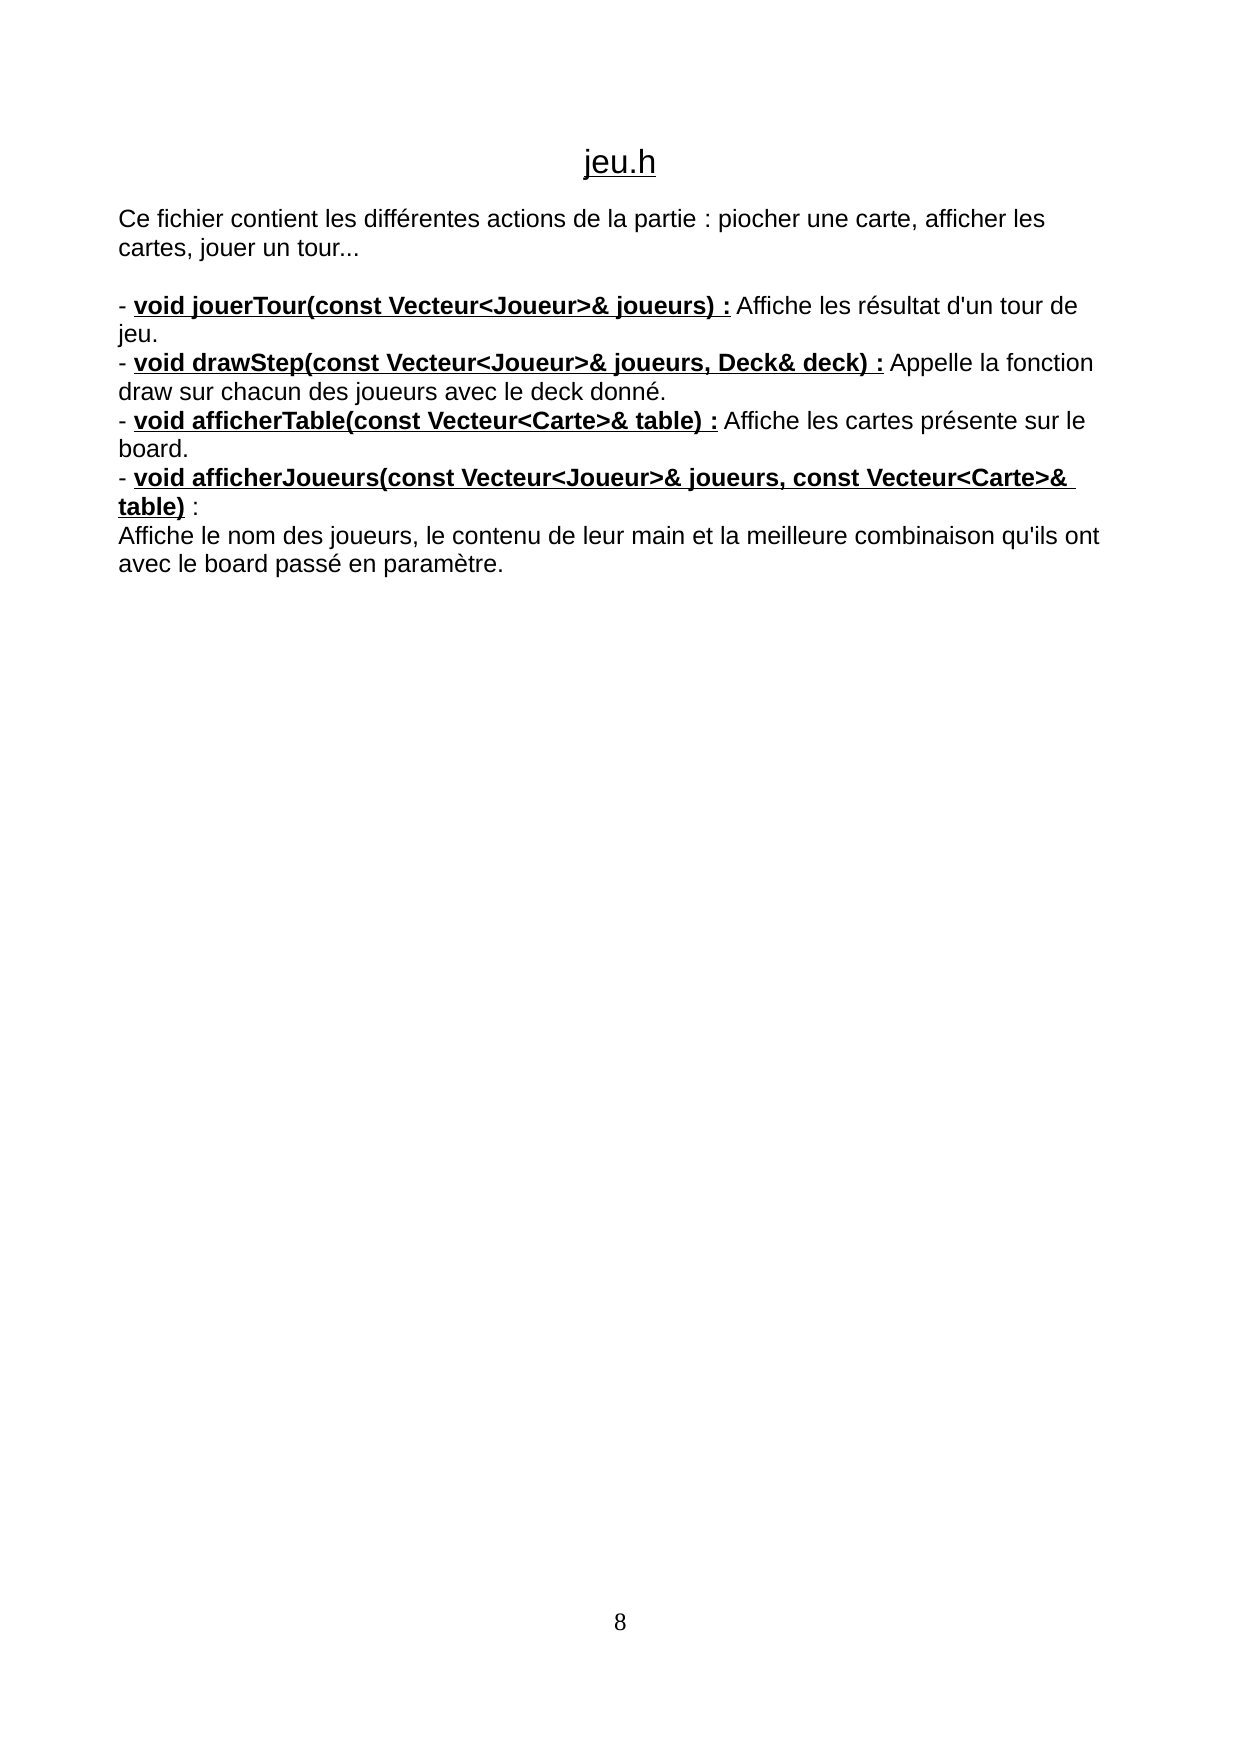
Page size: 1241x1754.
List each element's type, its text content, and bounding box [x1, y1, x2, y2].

text - void drawStep(const Vecteur<Joueur>& joueurs, Deck& deck) : Appelle la fonction draw sur chacun des joueurs avec le deck donné. [118, 348, 1122, 406]
text - void jouerTour(const Vecteur<Joueur>& joueurs) : Affiche les résultat d'un tour de jeu. [118, 291, 1122, 348]
text - void afficherJoueurs(const Vecteur<Joueur>& joueurs, const Vecteur<Carte>& table) : [118, 463, 1122, 521]
text Ce fichier contient les différentes actions de la partie : piocher une carte, afficher les cartes, jouer un tour... [118, 204, 1122, 262]
text - void afficherTable(const Vecteur<Carte>& table) : Affiche les cartes présente sur le board. [118, 406, 1122, 463]
text jeu.h [118, 142, 1122, 181]
text Affiche le nom des joueurs, le contenu de leur main et la meilleure combinaison qu'ils ont avec le board passé en paramètre. [118, 521, 1122, 578]
